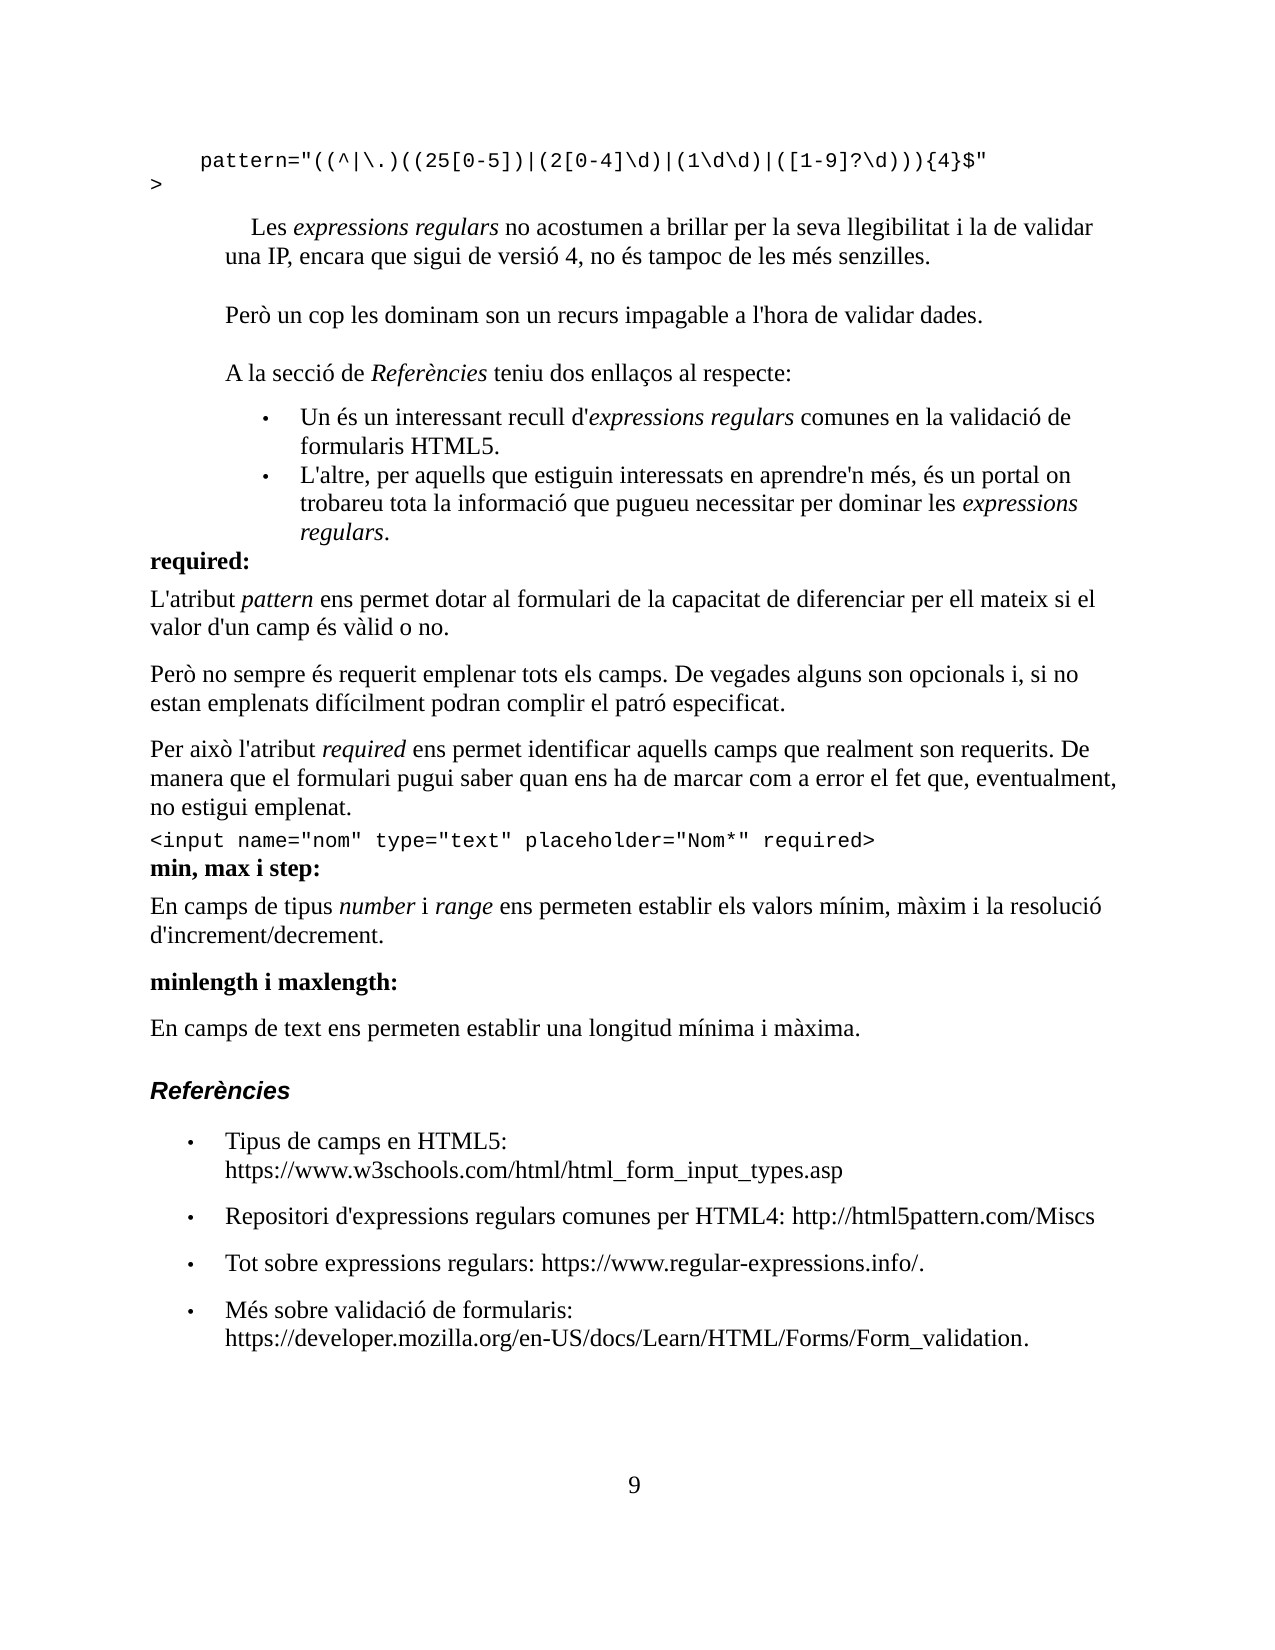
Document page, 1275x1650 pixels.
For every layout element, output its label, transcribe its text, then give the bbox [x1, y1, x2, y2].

text minlength i maxlength: [150, 967, 1125, 995]
list Més sobre validació de formularis: https://developer.mozilla.org/en-US/docs/Learn/HTML/Forms/Form_validation. [187, 1295, 1125, 1352]
subtitle Referències [150, 1076, 1125, 1104]
text Per això l'atribut required ens permet identificar aquells camps que realment son requerits. De manera que el formulari pugui saber quan ens ha de marcar com a error el fet que, eventualment, no estigui emplenat. [150, 734, 1125, 821]
text pattern="((^|\.)((25[0-5])|(2[0-4]\d)|(1\d\d)|([1-9]?\d))){4}$" [150, 150, 1125, 174]
text En camps de tipus number i range ens permeten establir els valors mínim, màxim i la resolució d'increment/decrement. [150, 891, 1125, 949]
text 📌 Les expressions regulars no acostumen a brillar per la seva llegibilitat i la de validar una IP, encara que sigui de versió 4, no és tampoc de les més senzilles. [225, 212, 1125, 270]
text En camps de text ens permeten establir una longitud mínima i màxima. [150, 1013, 1125, 1042]
list L'altre, per aquells que estiguin interessats en aprendre'n més, és un portal on trobareu tota la informació que pugueu necessitar per dominar les expressions regulars. [262, 460, 1125, 546]
text min, max i step: [150, 853, 1125, 882]
text <input name="nom" type="text" placeholder="Nom*" required> [150, 830, 1125, 853]
list Un és un interessant recull d'expressions regulars comunes en la validació de formularis HTML5. [262, 402, 1125, 460]
text A la secció de Referències teniu dos enllaços al respecte: [225, 358, 1125, 387]
text > [150, 174, 1125, 197]
list Tot sobre expressions regulars: https://www.regular-expressions.info/. [187, 1248, 1125, 1277]
list Tipus de camps en HTML5: https://www.w3schools.com/html/html_form_input_types.asp [187, 1126, 1125, 1183]
text Però no sempre és requerit emplenar tots els camps. De vegades alguns son opcionals i, si no estan emplenats difícilment podran complir el patró especificat. [150, 659, 1125, 717]
text required: [150, 546, 1125, 575]
text Però un cop les dominam son un recurs impagable a l'hora de validar dades. [225, 300, 1125, 328]
list Repositori d'expressions regulars comunes per HTML4: http://html5pattern.com/Miscs [187, 1201, 1125, 1230]
text L'atribut pattern ens permet dotar al formulari de la capacitat de diferenciar per ell mateix si el valor d'un camp és vàlid o no. [150, 584, 1125, 641]
